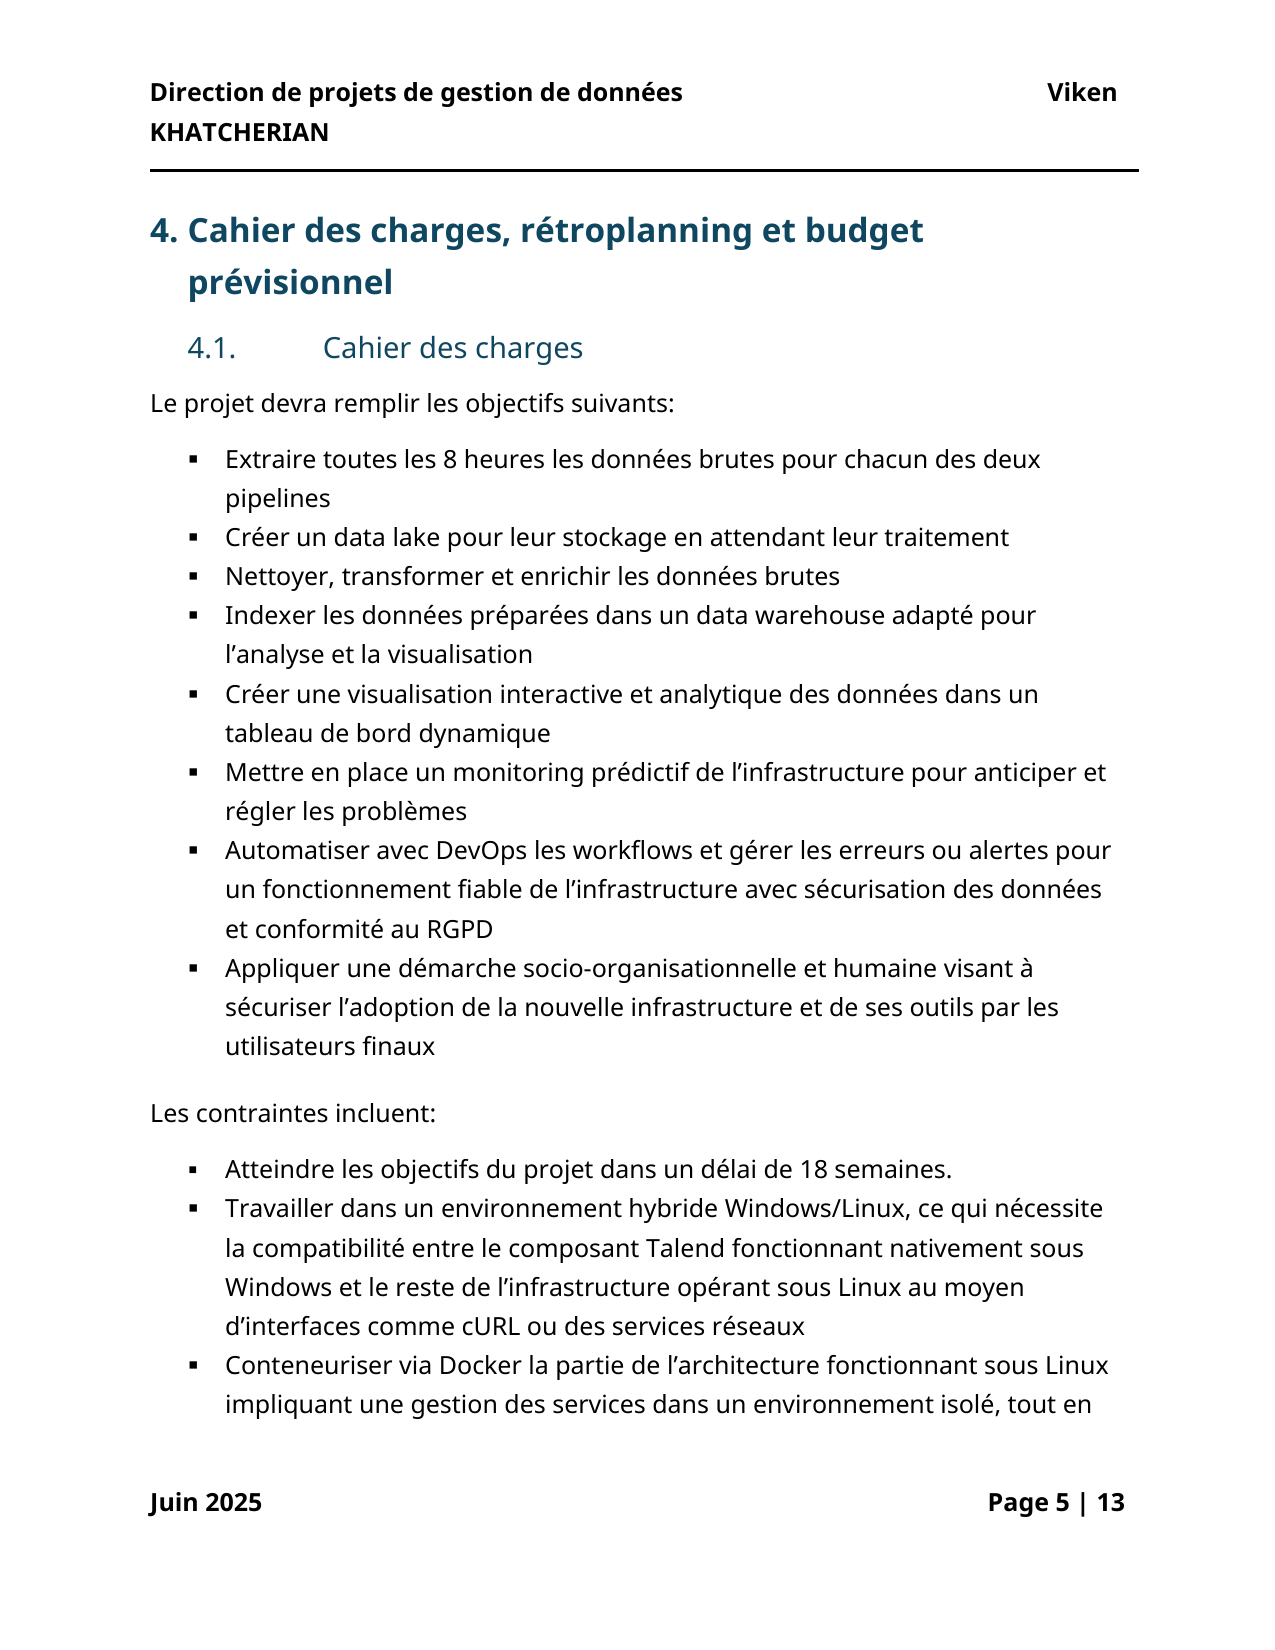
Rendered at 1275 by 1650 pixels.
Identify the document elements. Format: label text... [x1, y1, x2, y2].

list Travailler dans un environnement hybride Windows/Linux, ce qui nécessite la compatibilité entre le composant Talend fonctionnant nativement sous Windows et le reste de l’infrastructure opérant sous Linux au moyen d’interfaces comme cURL ou des services réseaux [187, 1191, 1125, 1343]
list Créer un data lake pour leur stockage en attendant leur traitement [187, 520, 1125, 554]
list Atteindre les objectifs du projet dans un délai de 18 semaines. [187, 1152, 1125, 1186]
list Extraire toutes les 8 heures les données brutes pour chacun des deux pipelines [187, 441, 1125, 514]
list Appliquer une démarche socio-organisationnelle et humaine visant à sécuriser l’adoption de la nouvelle infrastructure et de ses outils par les utilisateurs finaux [187, 951, 1125, 1063]
list Nettoyer, transformer et enrichir les données brutes [187, 559, 1125, 593]
list Mettre en place un monitoring prédictif de l’infrastructure pour anticiper et régler les problèmes [187, 755, 1125, 828]
text Les contraintes incluent: [150, 1096, 1125, 1130]
list Indexer les données préparées dans un data warehouse adapté pour l’analyse et la visualisation [187, 598, 1125, 671]
list Créer une visualisation interactive et analytique des données dans un tableau de bord dynamique [187, 676, 1125, 749]
list Cahier des charges [187, 327, 1125, 367]
list Automatiser avec DevOps les workflows et gérer les erreurs ou alertes pour un fonctionnement fiable de l’infrastructure avec sécurisation des données et conformité au RGPD [187, 833, 1125, 945]
text Le projet devra remplir les objectifs suivants: [150, 386, 1125, 419]
list Conteneuriser via Docker la partie de l’architecture fonctionnant sous Linux impliquant une gestion des services dans un environnement isolé, tout en [187, 1348, 1125, 1421]
subtitle Cahier des charges, rétroplanning et budget prévisionnel [150, 206, 1125, 304]
